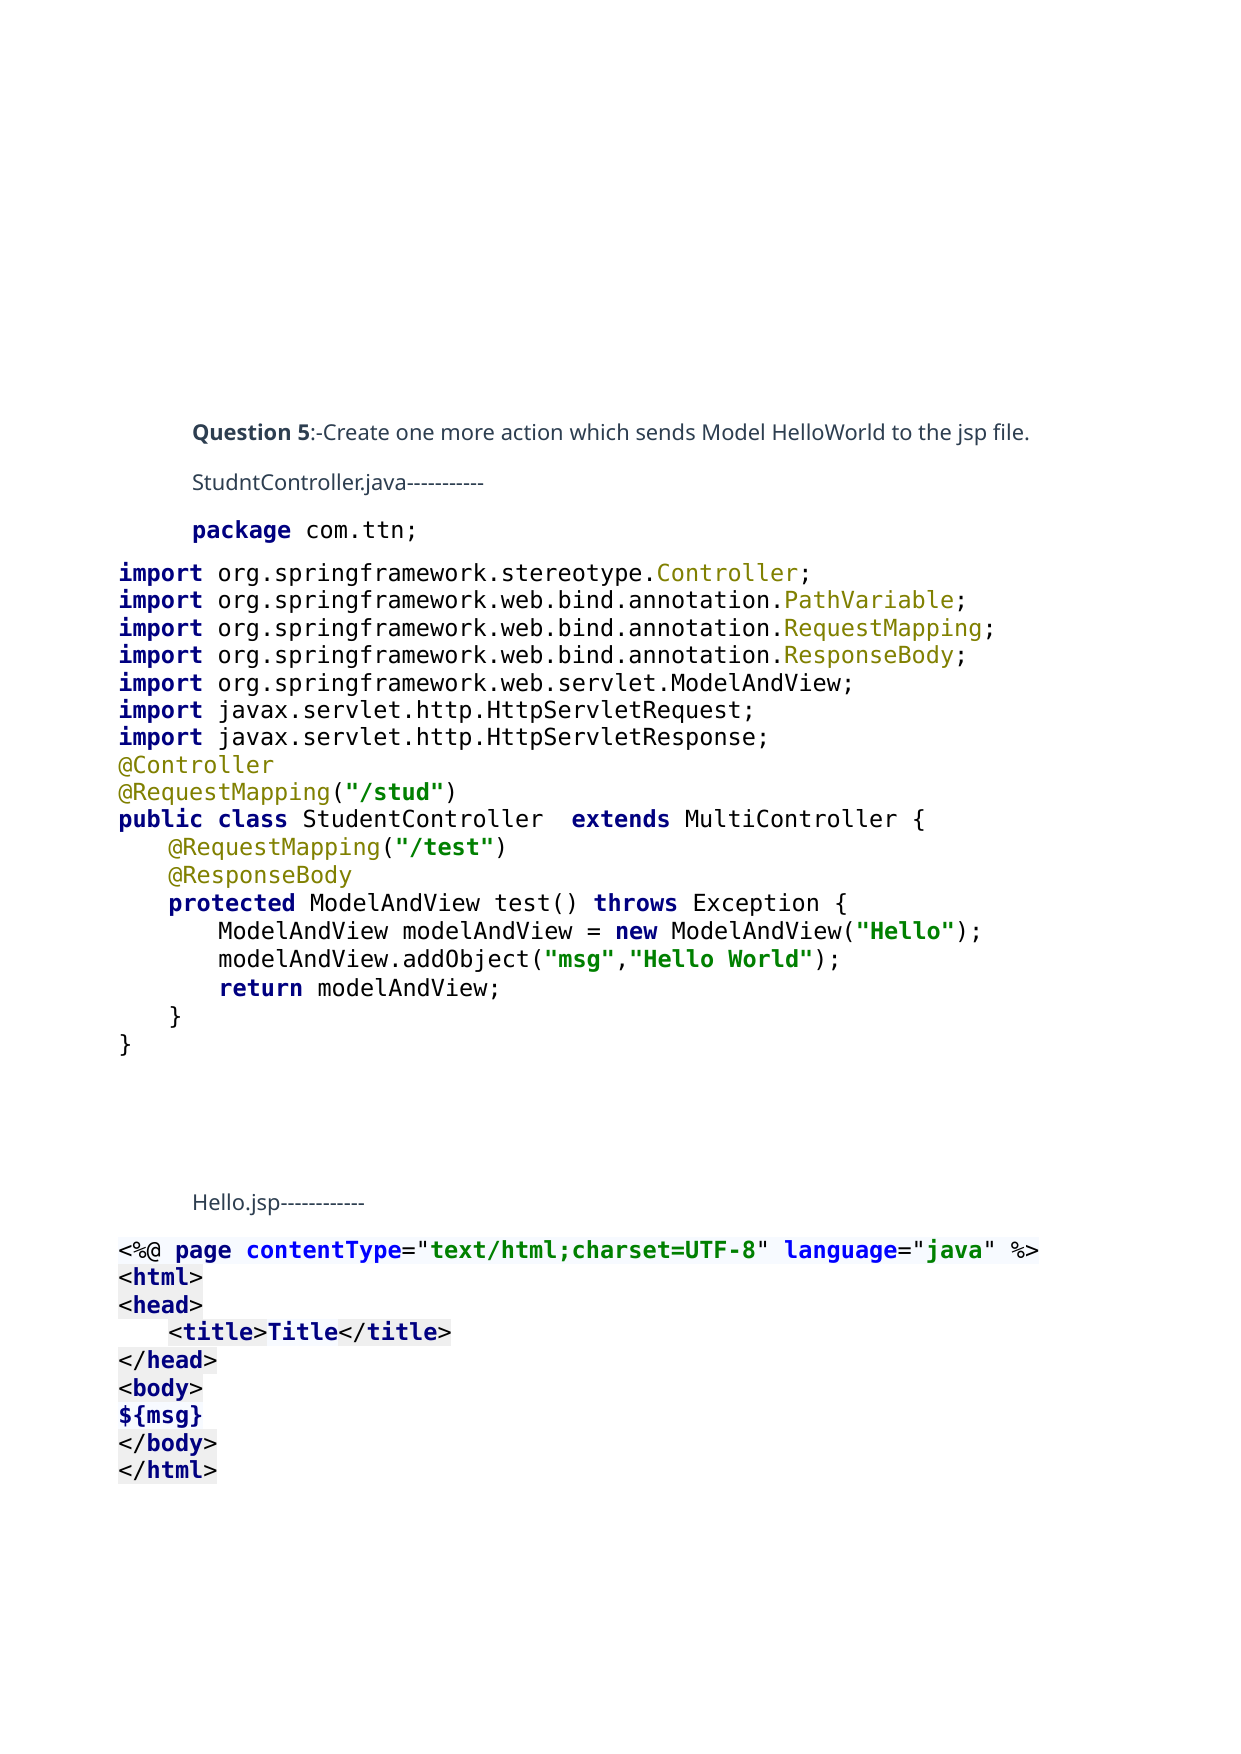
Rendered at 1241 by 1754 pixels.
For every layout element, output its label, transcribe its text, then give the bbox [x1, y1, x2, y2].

text </body> [118, 1429, 1122, 1456]
text import org.springframework.web.bind.annotation.ResponseBody; [118, 642, 1122, 669]
text import org.springframework.web.servlet.ModelAndView; [118, 669, 1122, 696]
text ModelAndView modelAndView = new ModelAndView("Hello"); [118, 918, 1122, 946]
text <html> [118, 1264, 1122, 1291]
text modelAndView.addObject("msg","Hello World"); [118, 946, 1122, 974]
text import javax.servlet.http.HttpServletRequest; [118, 696, 1122, 724]
text import org.springframework.web.bind.annotation.RequestMapping; [118, 614, 1122, 642]
list Question 5:-Create one more action which sends Model HelloWorld to the jsp file. [118, 417, 1122, 447]
text <body> [118, 1374, 1122, 1402]
text </html> [118, 1456, 1122, 1484]
text import org.springframework.web.bind.annotation.PathVariable; [118, 587, 1122, 614]
text @RequestMapping("/stud") [118, 779, 1122, 806]
list package com.ttn; [118, 516, 1122, 544]
text } [118, 1030, 1122, 1058]
text <%@ page contentType="text/html;charset=UTF-8" language="java" %> [118, 1237, 1122, 1264]
text import org.springframework.stereotype.Controller; [118, 559, 1122, 587]
text @RequestMapping("/test") [118, 833, 1122, 862]
text @Controller [118, 751, 1122, 779]
text import javax.servlet.http.HttpServletResponse; [118, 724, 1122, 751]
text } [118, 1002, 1122, 1030]
list Hello.jsp------------ [118, 1187, 1122, 1217]
text </head> [118, 1347, 1122, 1374]
text <title>Title</title> [118, 1319, 1122, 1347]
text return modelAndView; [118, 974, 1122, 1002]
text <head> [118, 1291, 1122, 1319]
text public class StudentController extends MultiController { [118, 806, 1122, 833]
text ${msg} [118, 1402, 1122, 1429]
list StudntController.java----------- [118, 467, 1122, 496]
text protected ModelAndView test() throws Exception { [118, 890, 1122, 918]
text @ResponseBody [118, 862, 1122, 890]
